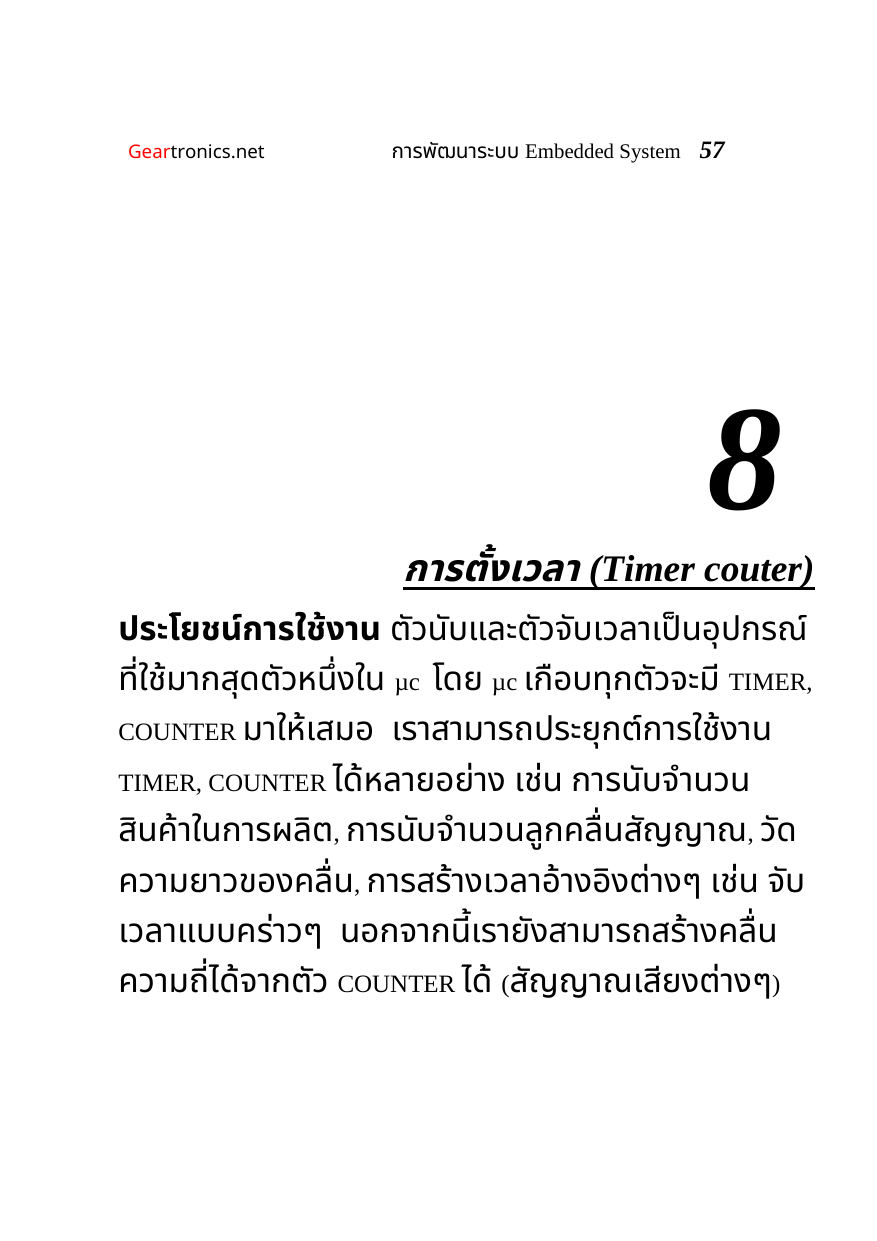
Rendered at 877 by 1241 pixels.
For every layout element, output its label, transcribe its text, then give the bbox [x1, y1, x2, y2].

text ประโยชน์การใช้งาน ตัวนับและตัวจับเวลาเป็นอุปกรณ์ที่ใช้มากสุดตัวหนึ่งใน µc โดย µc เกือบทุกตัวจะมี TIMER, COUNTER มาให้เสมอ เราสามารถประยุกต์การใช้งาน TIMER, COUNTER ได้หลายอย่าง เช่น การนับจำนวนสินค้าในการผลิต, การนับจำนวนลูกคลื่นสัญญาณ, วัดความยาวของคลื่น, การสร้างเวลาอ้างอิงต่างๆ เช่น จับเวลาแบบคร่าวๆ นอกจากนี้เรายังสามารถสร้างคลื่นความถี่ได้จากตัว COUNTER ได้ (สัญญาณเสียงต่างๆ) [118, 604, 818, 1008]
title การตั้งเวลา (Timer couter) [118, 542, 818, 599]
